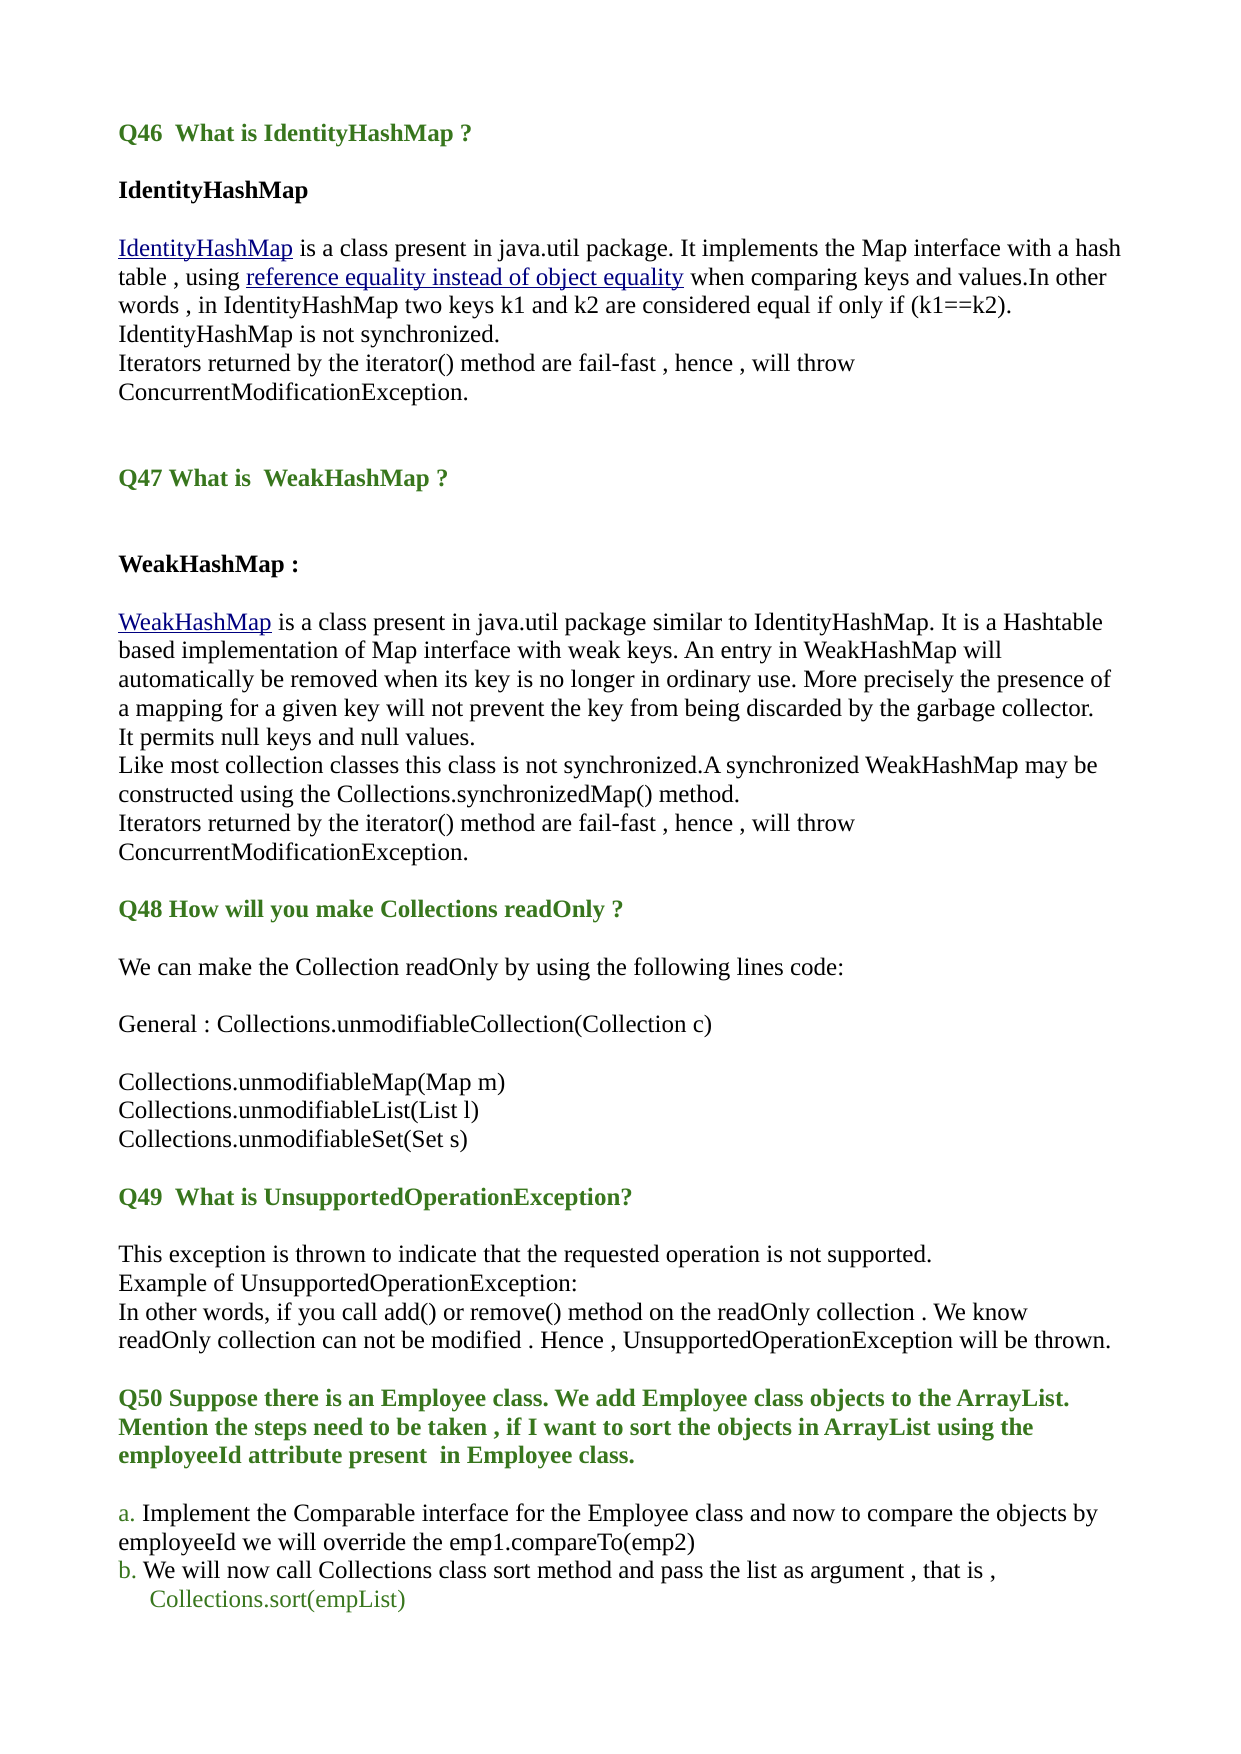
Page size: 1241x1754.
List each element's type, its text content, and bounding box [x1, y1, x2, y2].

text Q46 What is IdentityHashMap ? IdentityHashMap IdentityHashMap is a class present in java.util package. It implements the Map interface with a hash table , using reference equality instead of object equality when comparing keys and values.In other words , in IdentityHashMap two keys k1 and k2 are considered equal if only if (k1==k2). IdentityHashMap is not synchronized. Iterators returned by the iterator() method are fail-fast , hence , will throw ConcurrentModificationException. Q47 What is WeakHashMap ? WeakHashMap : WeakHashMap is a class present in java.util package similar to IdentityHashMap. It is a Hashtable based implementation of Map interface with weak keys. An entry in WeakHashMap will automatically be removed when its key is no longer in ordinary use. More precisely the presence of a mapping for a given key will not prevent the key from being discarded by the garbage collector. It permits null keys and null values. Like most collection classes this class is not synchronized.A synchronized WeakHashMap may be constructed using the Collections.synchronizedMap() method. Iterators returned by the iterator() method are fail-fast , hence , will throw ConcurrentModificationException. [118, 118, 1122, 866]
text Collections.unmodifiableSet(Set s) [118, 1124, 1122, 1153]
text Q48 How will you make Collections readOnly ? [118, 894, 1122, 923]
text Q49 What is UnsupportedOperationException? This exception is thrown to indicate that the requested operation is not supported. Example of UnsupportedOperationException: In other words, if you call add() or remove() method on the readOnly collection . We know readOnly collection can not be modified . Hence , UnsupportedOperationException will be thrown. Q50 Suppose there is an Employee class. We add Employee class objects to the ArrayList. Mention the steps need to be taken , if I want to sort the objects in ArrayList using the employeeId attribute present in Employee class. a. Implement the Comparable interface for the Employee class and now to compare the objects by employeeId we will override the emp1.compareTo(emp2) b. We will now call Collections class sort method and pass the list as argument , that is , Collections.sort(empList) [118, 1153, 1122, 1613]
text We can make the Collection readOnly by using the following lines code: [118, 952, 1122, 981]
text Collections.unmodifiableList(List l) [118, 1096, 1122, 1124]
text General : Collections.unmodifiableCollection(Collection c) Collections.unmodifiableMap(Map m) [118, 1009, 1122, 1096]
